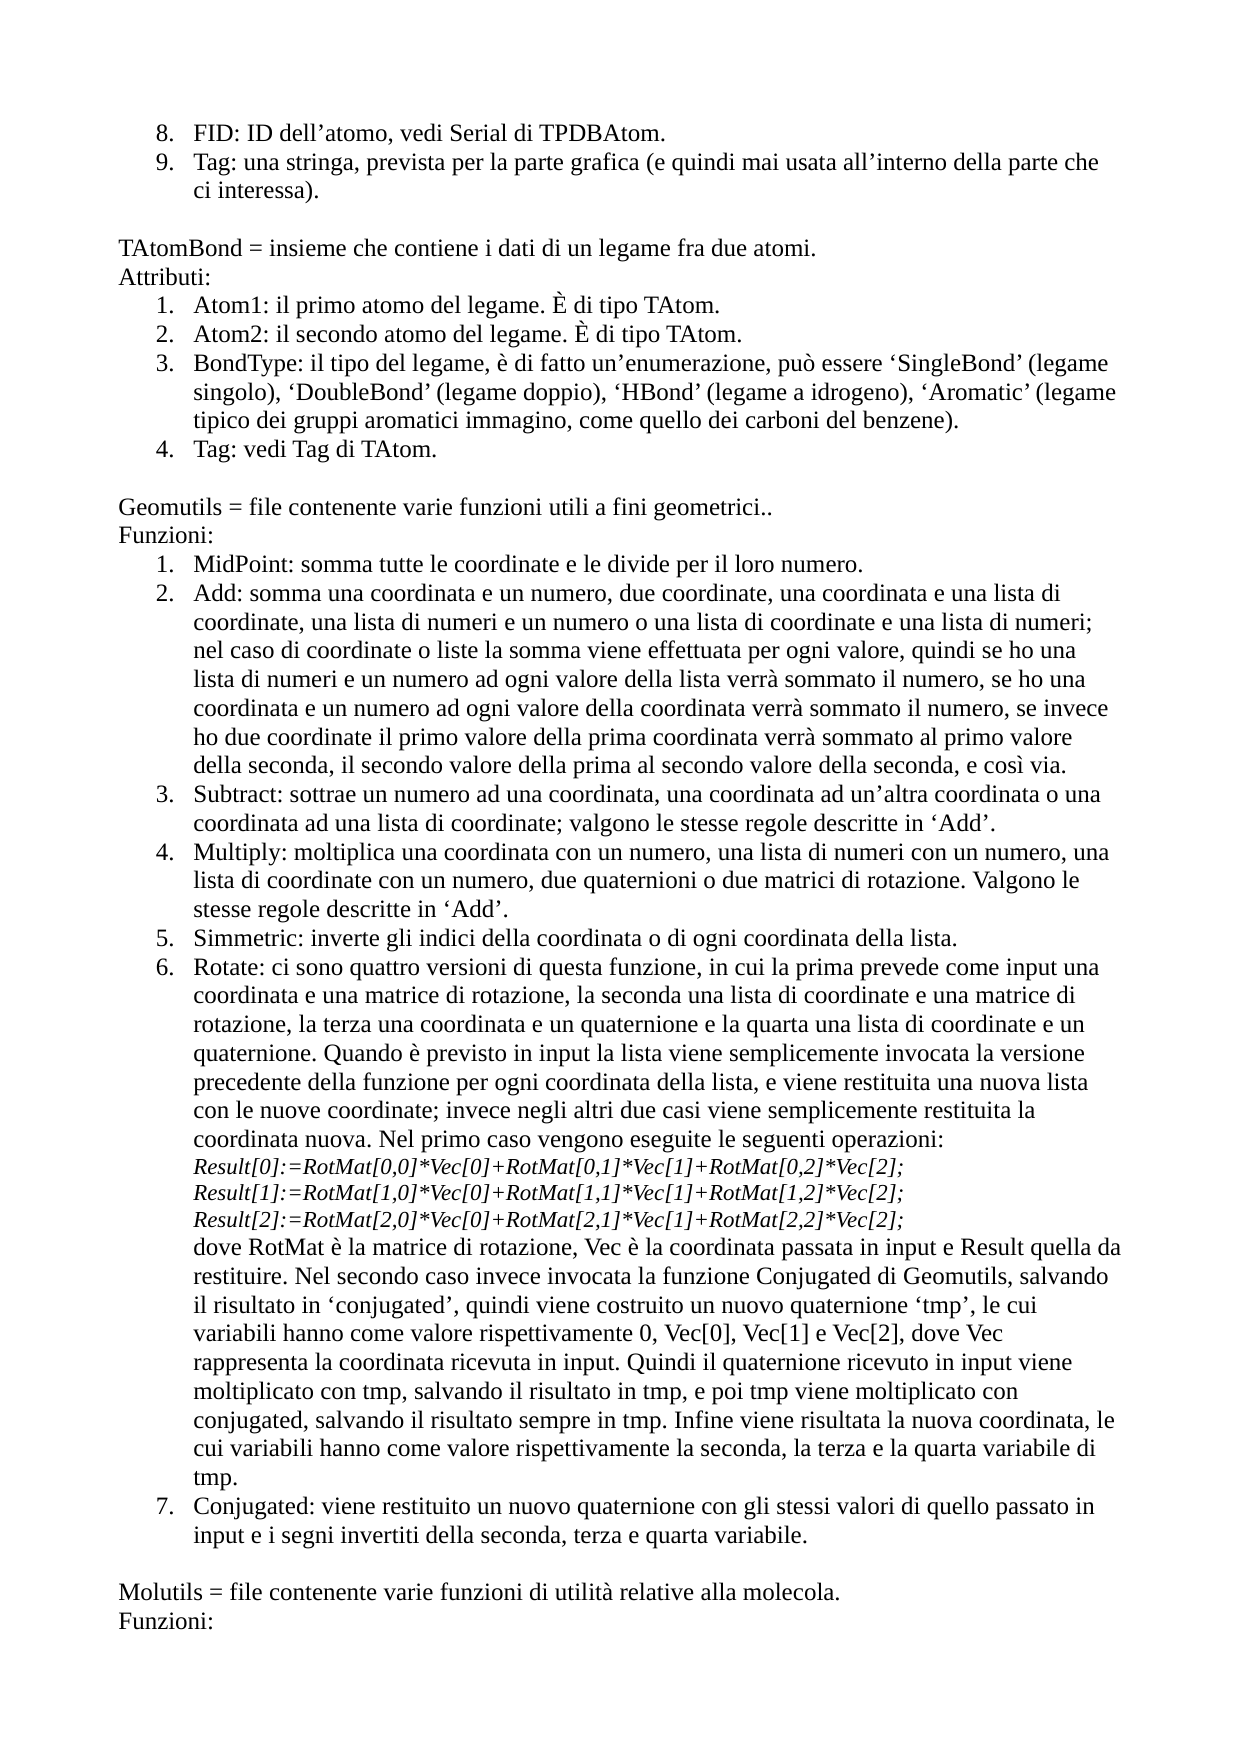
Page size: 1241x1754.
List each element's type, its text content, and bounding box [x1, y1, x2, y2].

list Tag: vedi Tag di TAtom. [156, 434, 1122, 463]
text Attributi: [118, 262, 1122, 291]
list Add: somma una coordinata e un numero, due coordinate, una coordinata e una lista di coordinate, una lista di numeri e un numero o una lista di coordinate e una lista di numeri; nel caso di coordinate o liste la somma viene effettuata per ogni valore, quindi se ho una lista di numeri e un numero ad ogni valore della lista verrà sommato il numero, se ho una coordinata e un numero ad ogni valore della coordinata verrà sommato il numero, se invece ho due coordinate il primo valore della prima coordinata verrà sommato al primo valore della seconda, il secondo valore della prima al secondo valore della seconda, e così via. [156, 578, 1122, 779]
list Atom2: il secondo atomo del legame. È di tipo TAtom. [156, 319, 1122, 348]
list Subtract: sottrae un numero ad una coordinata, una coordinata ad un’altra coordinata o una coordinata ad una lista di coordinate; valgono le stesse regole descritte in ‘Add’. [156, 779, 1122, 837]
list dove RotMat è la matrice di rotazione, Vec è la coordinata passata in input e Result quella da restituire. Nel secondo caso invece invocata la funzione Conjugated di Geomutils, salvando il risultato in ‘conjugated’, quindi viene costruito un nuovo quaternione ‘tmp’, le cui variabili hanno come valore rispettivamente 0, Vec[0], Vec[1] e Vec[2], dove Vec rappresenta la coordinata ricevuta in input. Quindi il quaternione ricevuto in input viene moltiplicato con tmp, salvando il risultato in tmp, e poi tmp viene moltiplicato con conjugated, salvando il risultato sempre in tmp. Infine viene risultata la nuova coordinata, le cui variabili hanno come valore rispettivamente la seconda, la terza e la quarta variabile di tmp. [156, 1232, 1122, 1491]
list Result[2]:=RotMat[2,0]*Vec[0]+RotMat[2,1]*Vec[1]+RotMat[2,2]*Vec[2]; [156, 1206, 1122, 1232]
list BondType: il tipo del legame, è di fatto un’enumerazione, può essere ‘SingleBond’ (legame singolo), ‘DoubleBond’ (legame doppio), ‘HBond’ (legame a idrogeno), ‘Aromatic’ (legame tipico dei gruppi aromatici immagino, come quello dei carboni del benzene). [156, 348, 1122, 434]
list Tag: una stringa, prevista per la parte grafica (e quindi mai usata all’interno della parte che ci interessa). [156, 147, 1122, 204]
text Funzioni: [118, 1606, 1122, 1635]
text Geomutils = file contenente varie funzioni utili a fini geometrici.. [118, 492, 1122, 521]
list Result[1]:=RotMat[1,0]*Vec[0]+RotMat[1,1]*Vec[1]+RotMat[1,2]*Vec[2]; [156, 1179, 1122, 1206]
list Rotate: ci sono quattro versioni di questa funzione, in cui la prima prevede come input una coordinata e una matrice di rotazione, la seconda una lista di coordinate e una matrice di rotazione, la terza una coordinata e un quaternione e la quarta una lista di coordinate e un quaternione. Quando è previsto in input la lista viene semplicemente invocata la versione precedente della funzione per ogni coordinata della lista, e viene restituita una nuova lista con le nuove coordinate; invece negli altri due casi viene semplicemente restituita la coordinata nuova. Nel primo caso vengono eseguite le seguenti operazioni: [156, 952, 1122, 1153]
list Atom1: il primo atomo del legame. È di tipo TAtom. [156, 291, 1122, 319]
list Result[0]:=RotMat[0,0]*Vec[0]+RotMat[0,1]*Vec[1]+RotMat[0,2]*Vec[2]; [156, 1153, 1122, 1179]
text TAtomBond = insieme che contiene i dati di un legame fra due atomi. [118, 233, 1122, 262]
list FID: ID dell’atomo, vedi Serial di TPDBAtom. [156, 118, 1122, 147]
list Multiply: moltiplica una coordinata con un numero, una lista di numeri con un numero, una lista di coordinate con un numero, due quaternioni o due matrici di rotazione. Valgono le stesse regole descritte in ‘Add’. [156, 837, 1122, 923]
list Conjugated: viene restituito un nuovo quaternione con gli stessi valori di quello passato in input e i segni invertiti della seconda, terza e quarta variabile. [156, 1491, 1122, 1548]
text Funzioni: [118, 521, 1122, 549]
text Molutils = file contenente varie funzioni di utilità relative alla molecola. [118, 1577, 1122, 1606]
list MidPoint: somma tutte le coordinate e le divide per il loro numero. [156, 549, 1122, 578]
list Simmetric: inverte gli indici della coordinata o di ogni coordinata della lista. [156, 923, 1122, 952]
